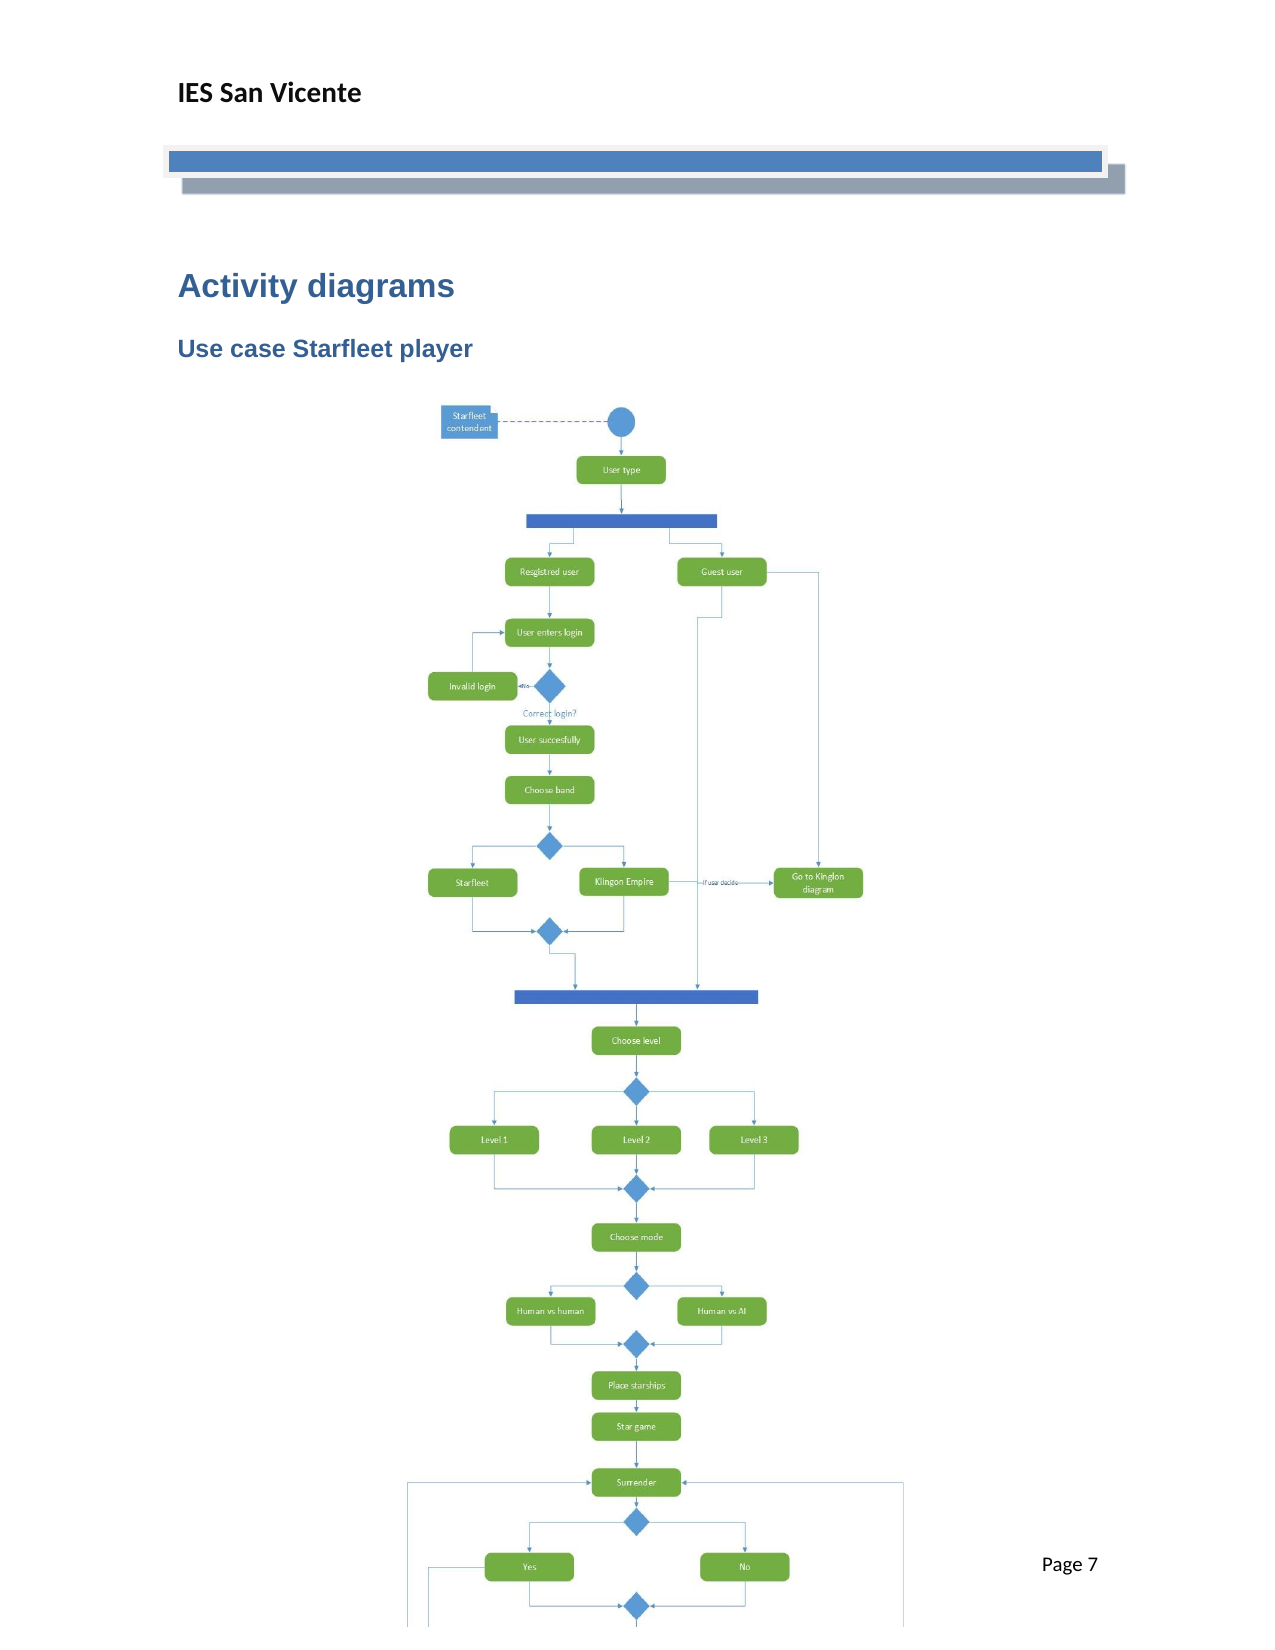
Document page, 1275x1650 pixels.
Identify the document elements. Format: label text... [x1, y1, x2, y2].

subtitle Use case Starfleet player [177, 334, 1098, 362]
subtitle Activity diagrams [177, 266, 1098, 304]
picture [406, 402, 904, 1627]
